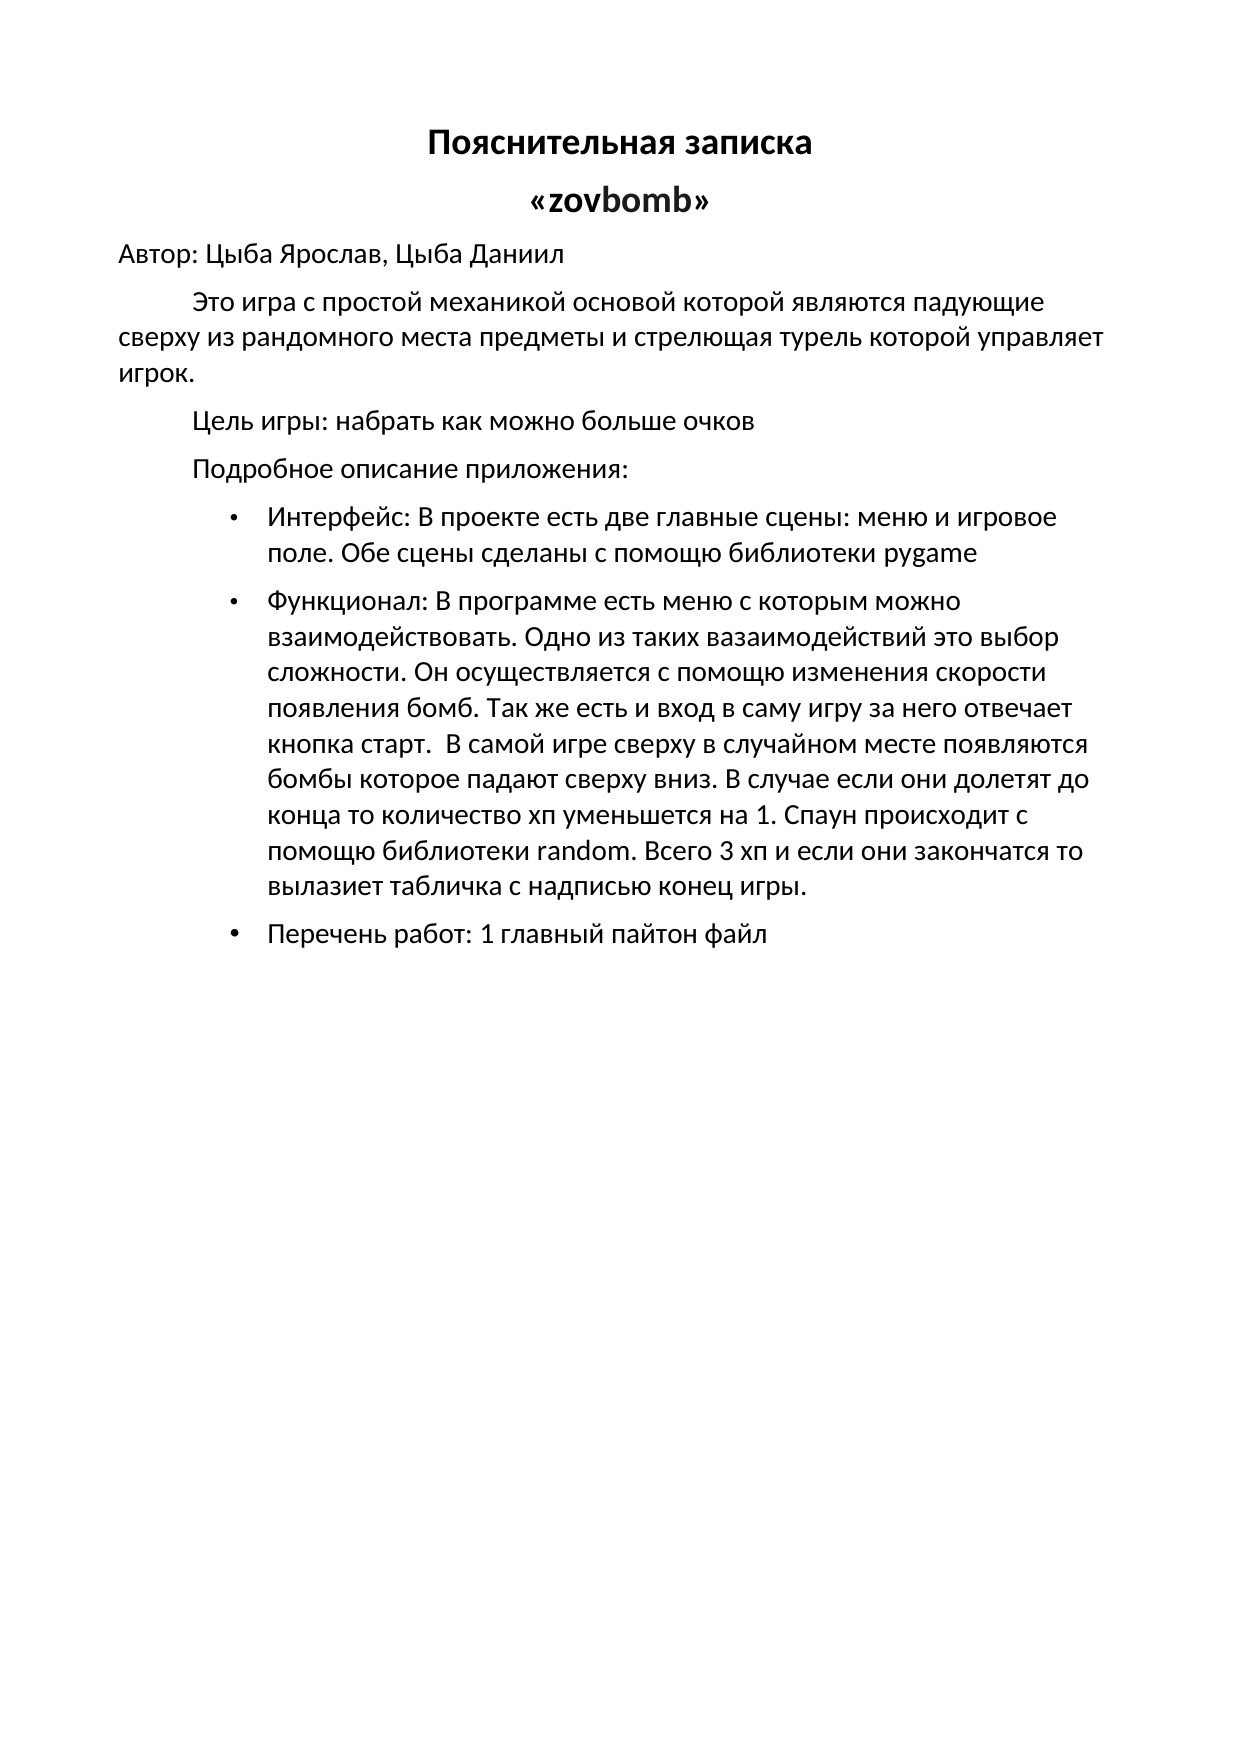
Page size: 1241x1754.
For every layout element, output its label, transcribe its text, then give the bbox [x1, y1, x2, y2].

text Это игра с простой механикой основой которой являются падующие сверху из рандомного места предметы и стрелющая турель которой управляет игрок. [118, 283, 1122, 390]
list Функционал: В программе есть меню с которым можно взаимодействовать. Одно из таких вазаимодействий это выбор сложности. Он осуществляется с помощю изменения скорости появления бомб. Так же есть и вход в саму игру за него отвечает кнопка старт. В самой игре сверху в случайном месте появляются бомбы которое падают сверху вниз. В случае если они долетят до конца то количество хп уменьшется на 1. Спаун происходит с помощю библиотеки random. Всего 3 хп и если они закончатся то вылазиет табличка с надписью конец игры. [229, 582, 1122, 903]
list Перечень работ: 1 главный пайтон файл [229, 915, 1122, 951]
text Цель игры: набрать как можно больше очков [118, 402, 1122, 438]
text Автор: Цыба Ярослав, Цыба Даниил [118, 235, 1122, 270]
text «zovbomb» [118, 176, 1122, 222]
list Интерфейс: В проекте есть две главные сцены: меню и игровое поле. Обе сцены сделаны с помощю библиотеки pygame [229, 498, 1122, 570]
text Пояснительная записка [118, 118, 1122, 164]
text Подробное описание приложения: [118, 450, 1122, 486]
